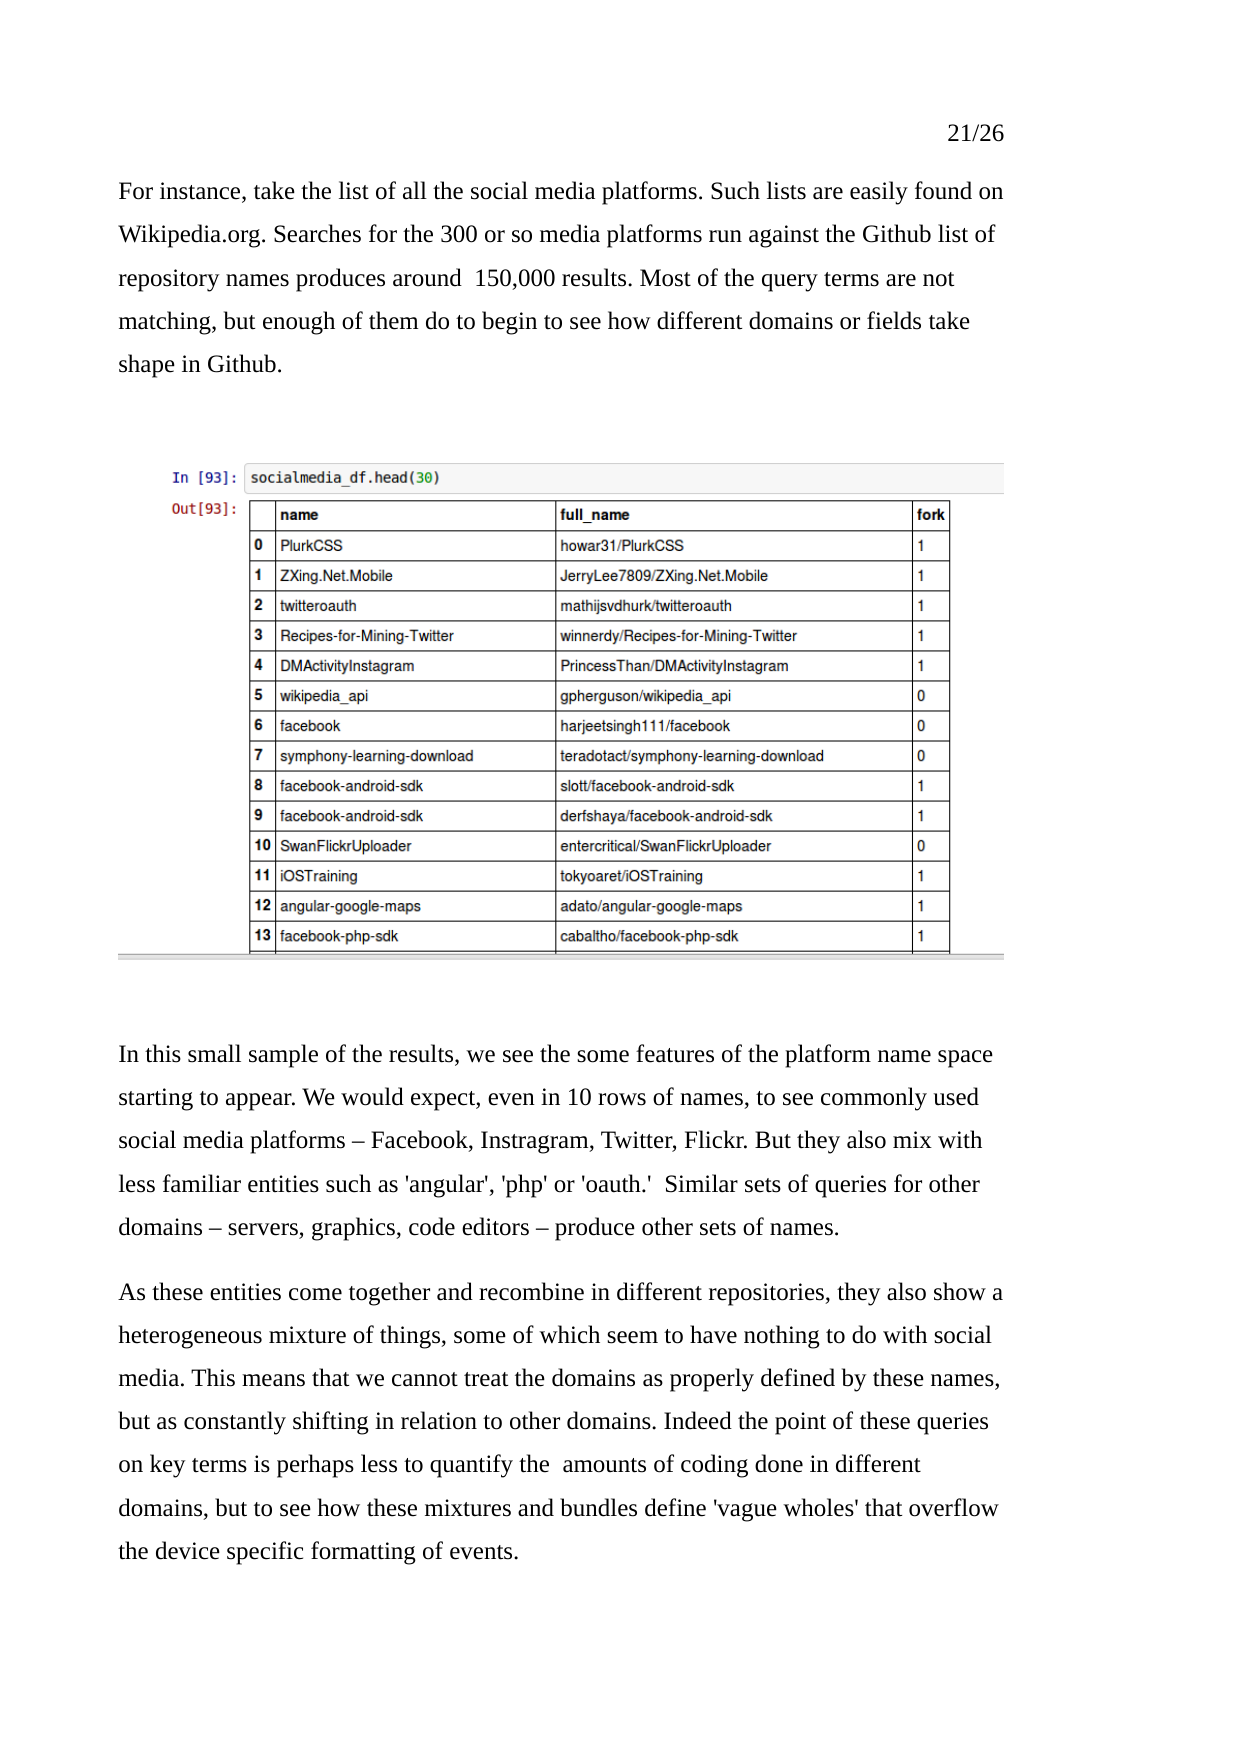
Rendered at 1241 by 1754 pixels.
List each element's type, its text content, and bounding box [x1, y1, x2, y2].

picture [118, 462, 1004, 960]
text As these entities come together and recombine in different repositories, they also show a heterogeneous mixture of things, some of which seem to have nothing to do with social media. This means that we cannot treat the domains as properly defined by these names, but as constantly shifting in relation to other domains. Indeed the point of these queries on key terms is perhaps less to quantify the amounts of coding done in different domains, but to see how these mixtures and bundles define 'vague wholes' that overflow the device specific formatting of events. [118, 1277, 1004, 1564]
text For instance, take the list of all the social media platforms. Such lists are easily found on Wikipedia.org. Searches for the 300 or so media platforms run against the Github list of repository names produces around 150,000 results. Most of the query terms are not matching, but enough of them do to begin to see how different domains or fields take shape in Github. [118, 176, 1004, 378]
text In this small sample of the results, we see the some features of the platform name space starting to appear. We would expect, even in 10 rows of names, to see commonly used social media platforms – Facebook, Instragram, Twitter, Flickr. But they also mix with less familiar entities such as 'angular', 'php' or 'oauth.' Similar sets of queries for other domains – servers, graphics, code editors – produce other sets of names. [118, 1039, 1004, 1241]
